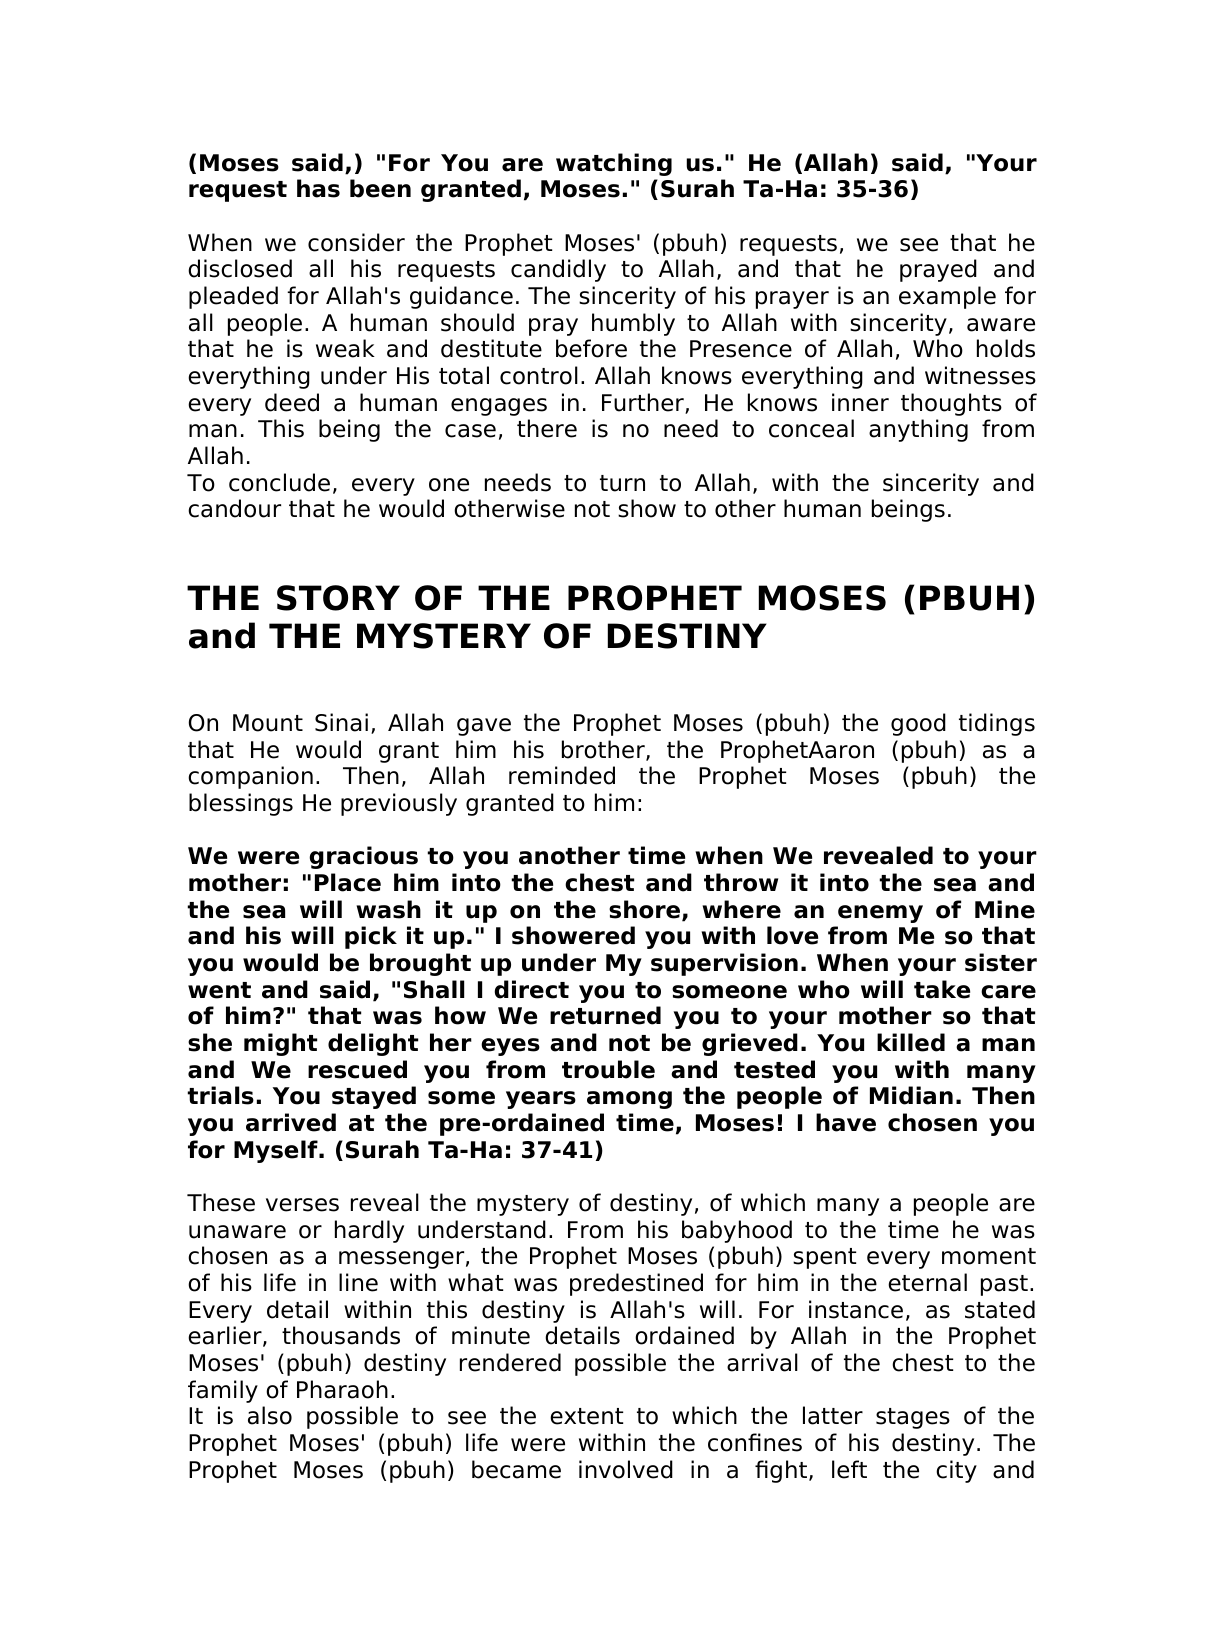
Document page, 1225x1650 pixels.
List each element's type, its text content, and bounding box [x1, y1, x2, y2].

text On Mount Sinai, Allah gave the Prophet Moses (pbuh) the good tidings that He would grant him his brother, the ProphetAaron (pbuh) as a companion. Then, Allah reminded the Prophet Moses (pbuh) the blessings He previously granted to him: [187, 710, 1037, 817]
text (Moses said,) "For You are watching us." He (Allah) said, "Your request has been granted, Moses." (Surah Ta-Ha: 35-36) [187, 150, 1037, 203]
text To conclude, every one needs to turn to Allah, with the sincerity and candour that he would otherwise not show to other human beings. [187, 470, 1037, 523]
text When we consider the Prophet Moses' (pbuh) requests, we see that he disclosed all his requests candidly to Allah, and that he prayed and pleaded for Allah's guidance. The sincerity of his prayer is an example for all people. A human should pray humbly to Allah with sincerity, aware that he is weak and destitute before the Presence of Allah, Who holds everything under His total control. Allah knows everything and witnesses every deed a human engages in. Further, He knows inner thoughts of man. This being the case, there is no need to conceal anything from Allah. [187, 230, 1037, 470]
text It is also possible to see the extent to which the latter stages of the Prophet Moses' (pbuh) life were within the confines of his destiny. The Prophet Moses (pbuh) became involved in a fight, left the city and [187, 1403, 1037, 1483]
text We were gracious to you another time when We revealed to your mother: "Place him into the chest and throw it into the sea and the sea will wash it up on the shore, where an enemy of Mine and his will pick it up." I showered you with love from Me so that you would be brought up under My supervision. When your sister went and said, "Shall I direct you to someone who will take care of him?" that was how We returned you to your mother so that she might delight her eyes and not be grieved. You killed a man and We rescued you from trouble and tested you with many trials. You stayed some years among the people of Midian. Then you arrived at the pre-ordained time, Moses! I have chosen you for Myself. (Surah Ta-Ha: 37-41) [187, 843, 1037, 1163]
text These verses reveal the mystery of destiny, of which many a people are unaware or hardly understand. From his babyhood to the time he was chosen as a messenger, the Prophet Moses (pbuh) spent every moment of his life in line with what was predestined for him in the eternal past. Every detail within this destiny is Allah's will. For instance, as stated earlier, thousands of minute details ordained by Allah in the Prophet Moses' (pbuh) destiny rendered possible the arrival of the chest to the family of Pharaoh. [187, 1190, 1037, 1403]
text THE STORY OF THE PROPHET MOSES (PBUH) and THE MYSTERY OF DESTINY [187, 579, 1037, 657]
